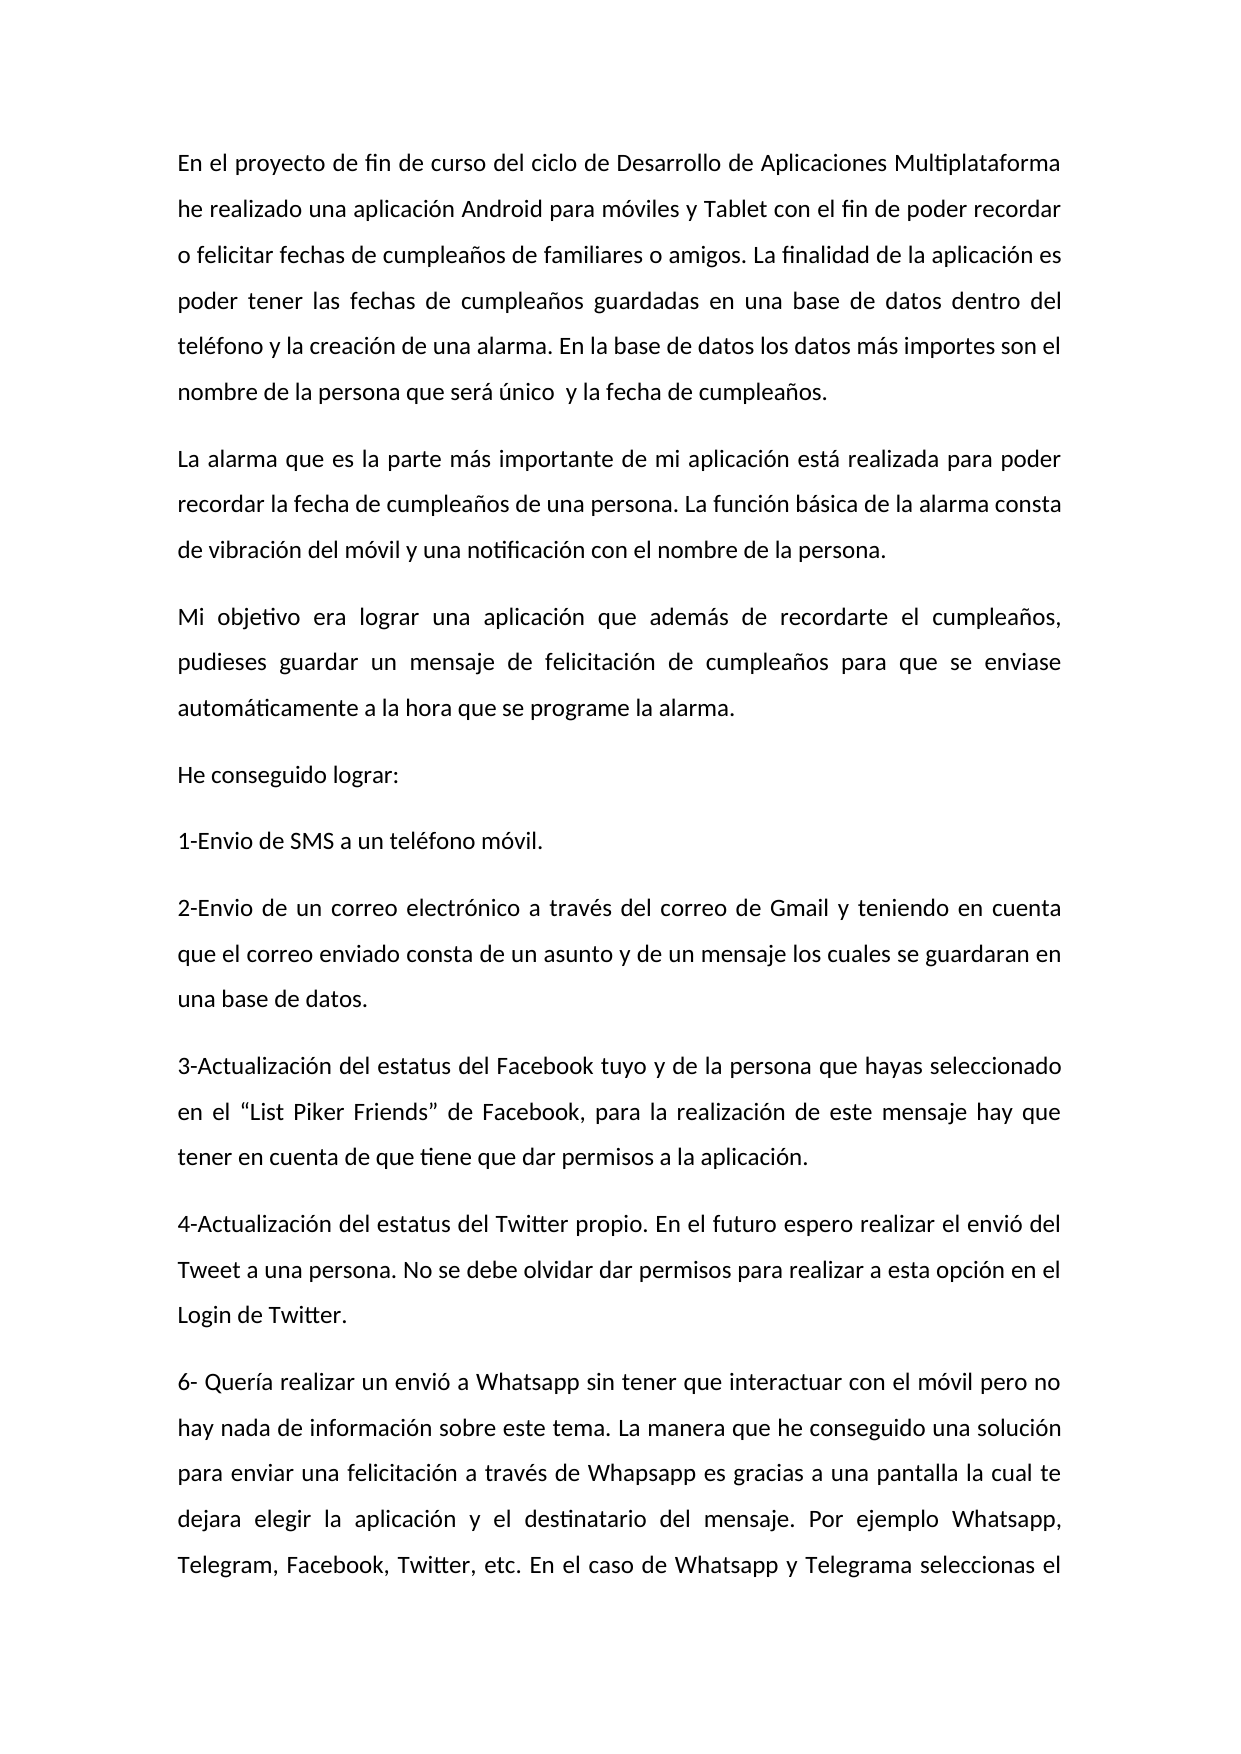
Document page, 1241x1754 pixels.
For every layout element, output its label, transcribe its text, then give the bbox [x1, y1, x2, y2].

text 4-Actualización del estatus del Twitter propio. En el futuro espero realizar el envió del Tweet a una persona. No se debe olvidar dar permisos para realizar a esta opción en el Login de Twitter. [177, 1208, 1063, 1330]
text La alarma que es la parte más importante de mi aplicación está realizada para poder recordar la fecha de cumpleaños de una persona. La función básica de la alarma consta de vibración del móvil y una notificación con el nombre de la persona. [177, 443, 1063, 565]
text 1-Envio de SMS a un teléfono móvil. [177, 825, 1063, 856]
text 2-Envio de un correo electrónico a través del correo de Gmail y teniendo en cuenta que el correo enviado consta de un asunto y de un mensaje los cuales se guardaran en una base de datos. [177, 892, 1063, 1014]
text He conseguido lograr: [177, 759, 1063, 789]
text 6- Quería realizar un envió a Whatsapp sin tener que interactuar con el móvil pero no hay nada de información sobre este tema. La manera que he conseguido una solución para enviar una felicitación a través de Whapsapp es gracias a una pantalla la cual te dejara elegir la aplicación y el destinatario del mensaje. Por ejemplo Whatsapp, Telegram, Facebook, Twitter, etc. En el caso de Whatsapp y Telegrama seleccionas el [177, 1366, 1063, 1579]
text En el proyecto de fin de curso del ciclo de Desarrollo de Aplicaciones Multiplataforma he realizado una aplicación Android para móviles y Tablet con el fin de poder recordar o felicitar fechas de cumpleaños de familiares o amigos. La finalidad de la aplicación es poder tener las fechas de cumpleaños guardadas en una base de datos dentro del teléfono y la creación de una alarma. En la base de datos los datos más importes son el nombre de la persona que será único y la fecha de cumpleaños. [177, 148, 1063, 407]
text Mi objetivo era lograr una aplicación que además de recordarte el cumpleaños, pudieses guardar un mensaje de felicitación de cumpleaños para que se enviase automáticamente a la hora que se programe la alarma. [177, 601, 1063, 723]
text 3-Actualización del estatus del Facebook tuyo y de la persona que hayas seleccionado en el “List Piker Friends” de Facebook, para la realización de este mensaje hay que tener en cuenta de que tiene que dar permisos a la aplicación. [177, 1050, 1063, 1172]
